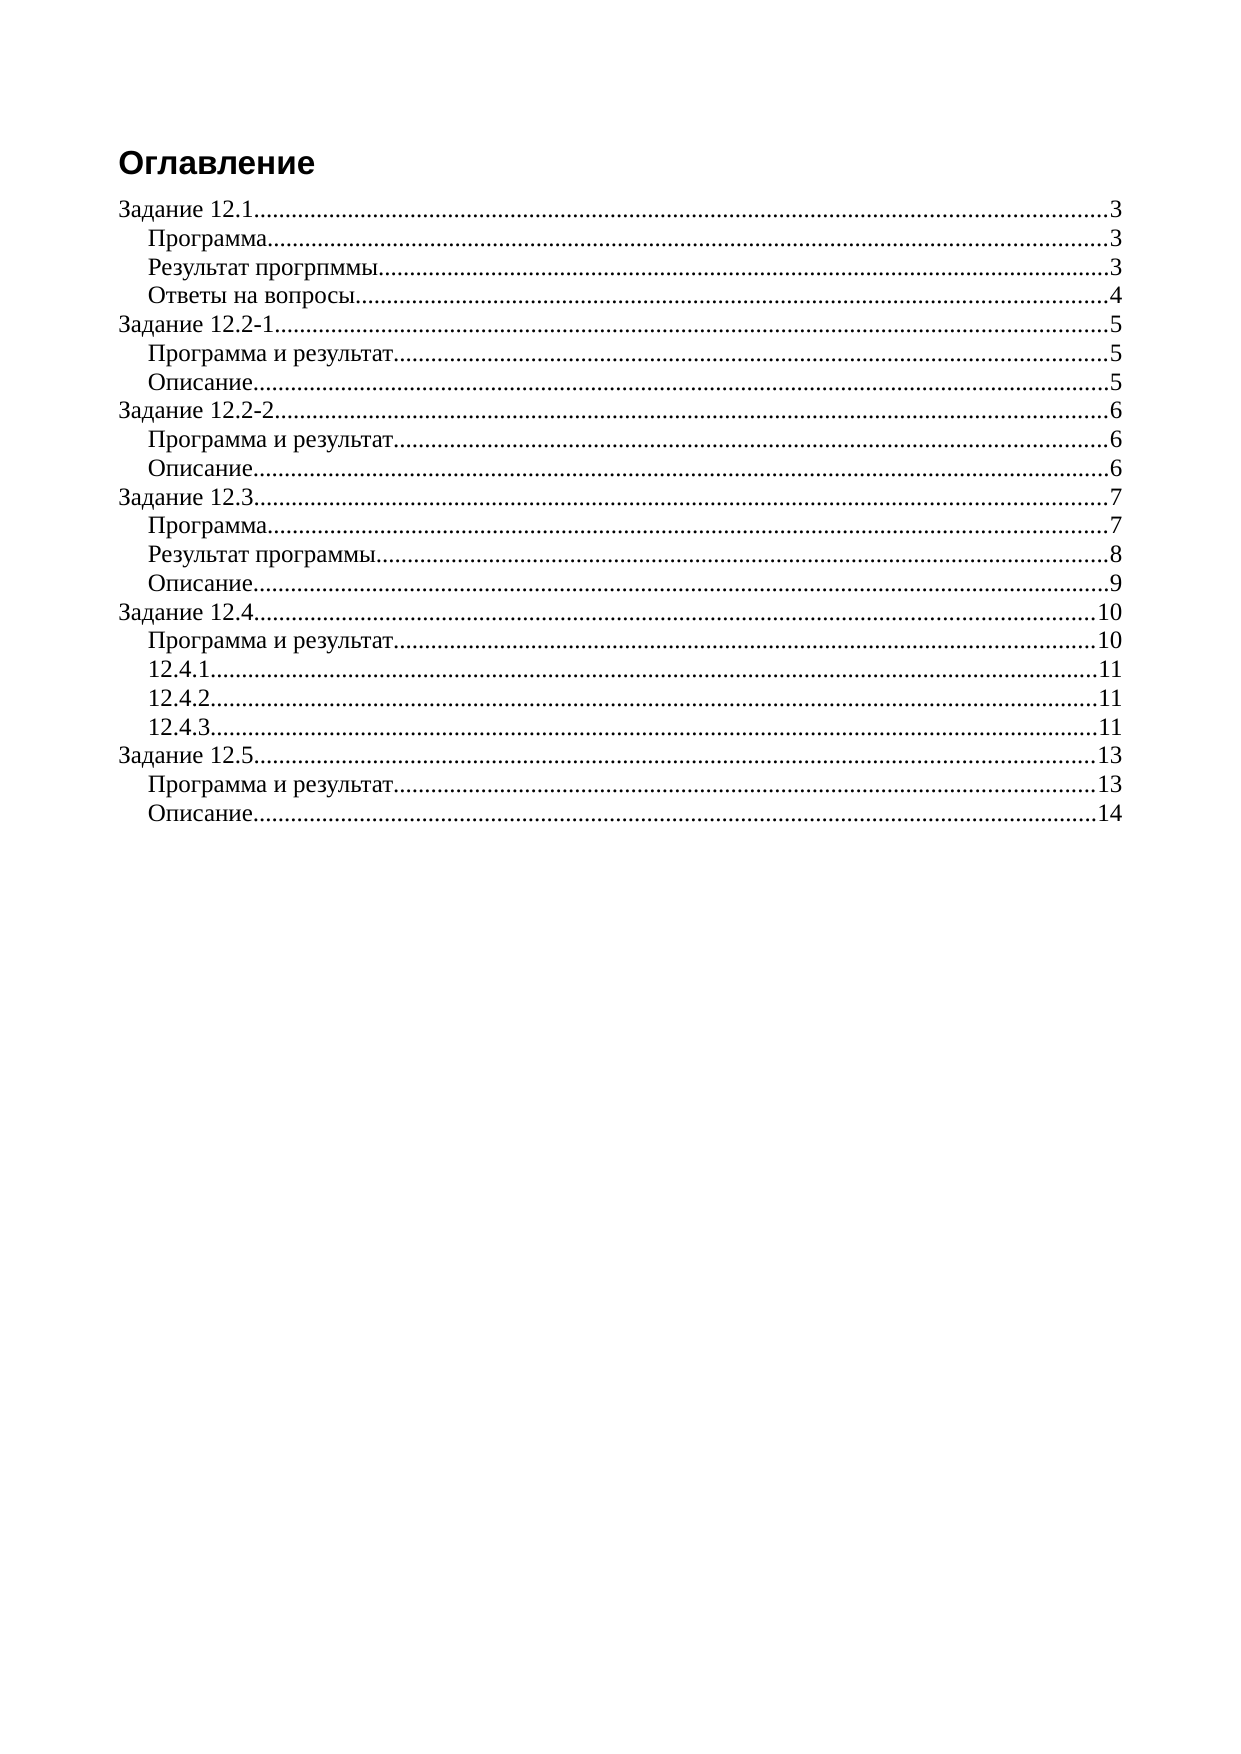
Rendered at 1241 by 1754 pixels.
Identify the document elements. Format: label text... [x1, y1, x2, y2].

text Результат прогрпммы 3 [148, 252, 1122, 280]
text Задание 12.5 13 [118, 740, 1122, 769]
text Программа 3 [148, 223, 1122, 252]
text Описание 9 [148, 568, 1122, 597]
text Описание 14 [148, 798, 1122, 827]
text 12.4.1 11 [148, 654, 1122, 683]
text Программа и результат 13 [148, 769, 1122, 798]
text Описание 5 [148, 367, 1122, 395]
text Ответы на вопросы 4 [148, 280, 1122, 309]
text Программа и результат 6 [148, 424, 1122, 453]
text Программа 7 [148, 510, 1122, 539]
text Описание 6 [148, 453, 1122, 482]
text Программа и результат 5 [148, 338, 1122, 367]
text Задание 12.1 3 [118, 194, 1122, 223]
text Результат программы 8 [148, 539, 1122, 568]
text Задание 12.3 7 [118, 482, 1122, 510]
text Программа и результат 10 [148, 625, 1122, 654]
subtitle Оглавление [118, 143, 1122, 182]
text Задание 12.2-2 6 [118, 395, 1122, 424]
text Задание 12.2-1 5 [118, 309, 1122, 338]
text 12.4.2 11 [148, 683, 1122, 712]
text 12.4.3 11 [148, 712, 1122, 740]
text Задание 12.4 10 [118, 597, 1122, 625]
